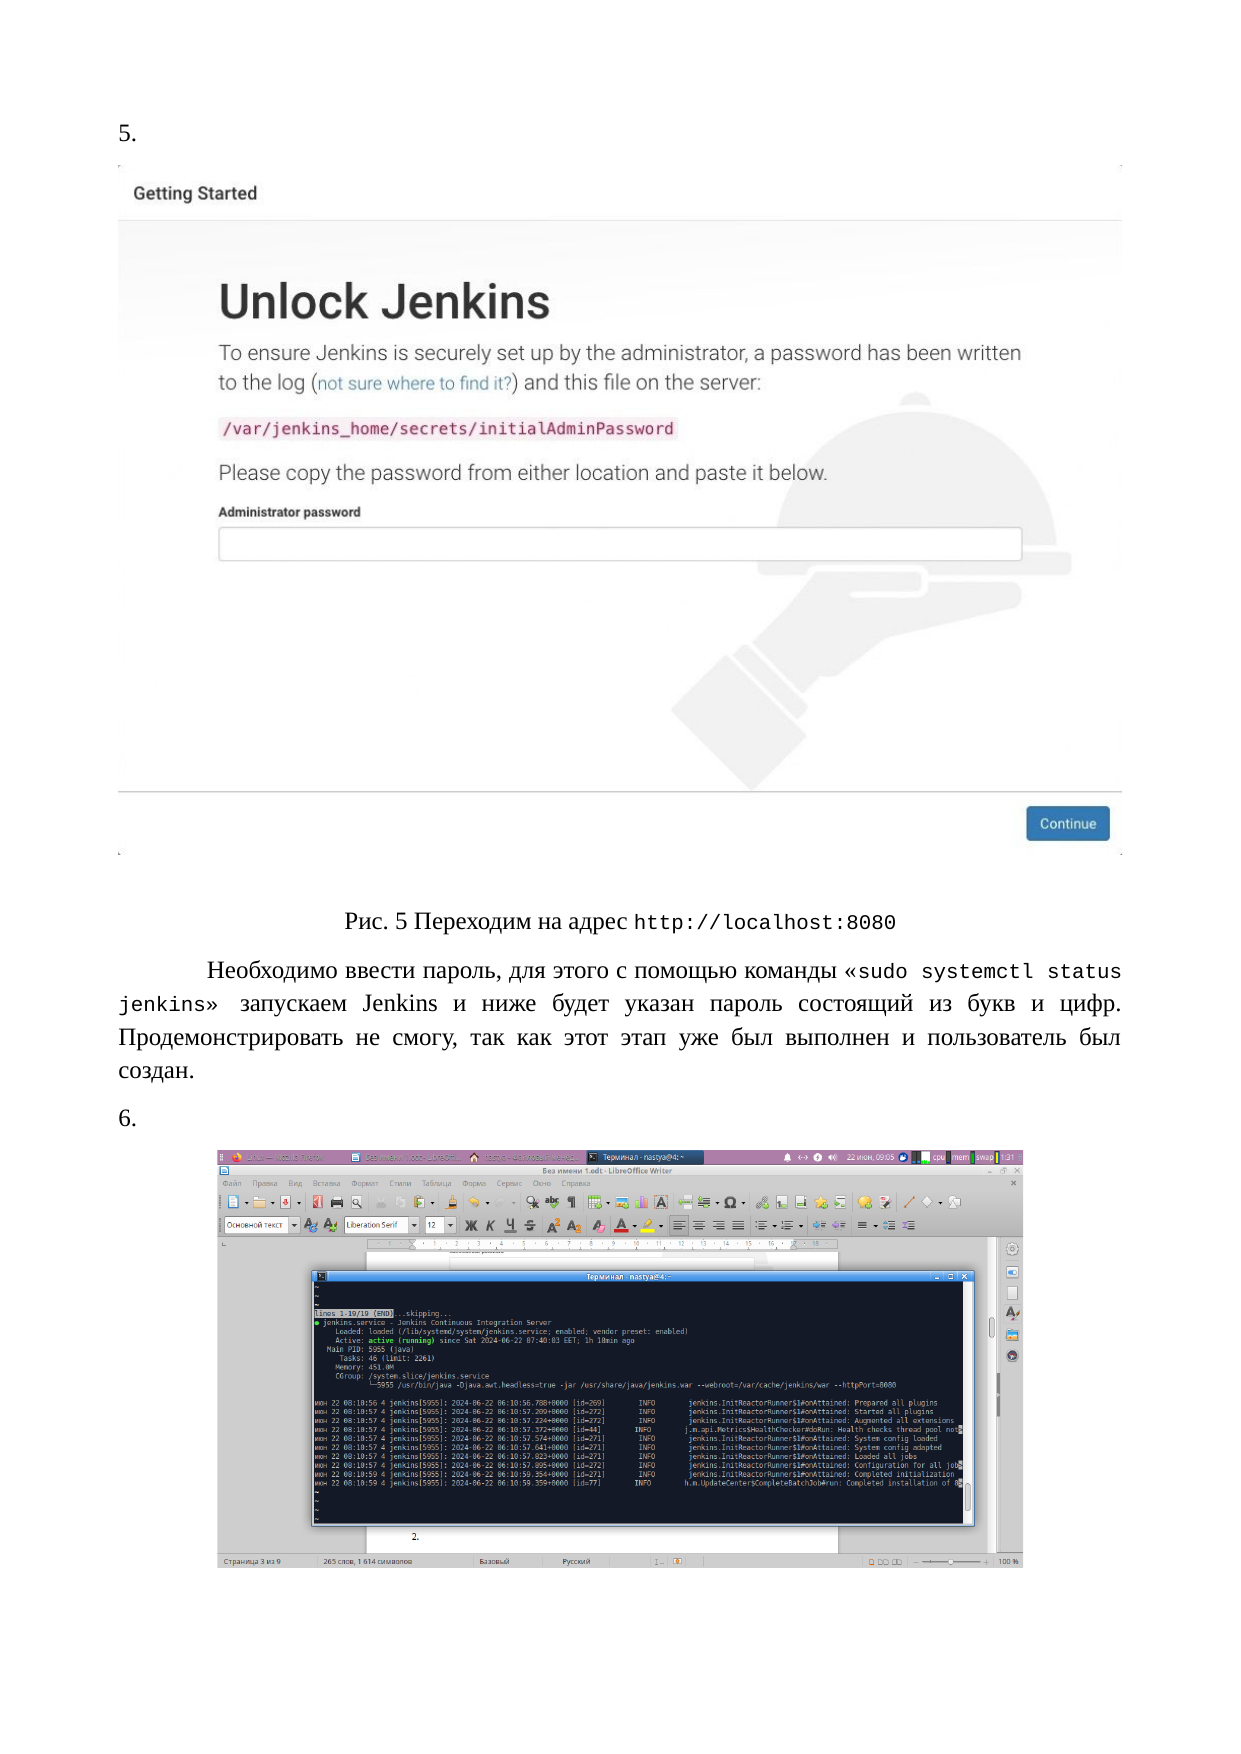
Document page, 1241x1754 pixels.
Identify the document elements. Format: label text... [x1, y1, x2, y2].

text Рис. 5 Переходим на адрес http://localhost:8080 [118, 906, 1122, 936]
text 6. [118, 1103, 1122, 1132]
text Необходимо ввести пароль, для этого с помощью команды «sudo systemctl status jenkins» запускаем Jenkins и ниже будет указан пароль состоящий из букв и цифр. Продемонстрировать не смогу, так как этот этап уже был выполнен и пользователь был создан. [118, 955, 1122, 1084]
picture [118, 165, 1123, 855]
picture [217, 1150, 1024, 1568]
text 5. [118, 118, 1122, 147]
